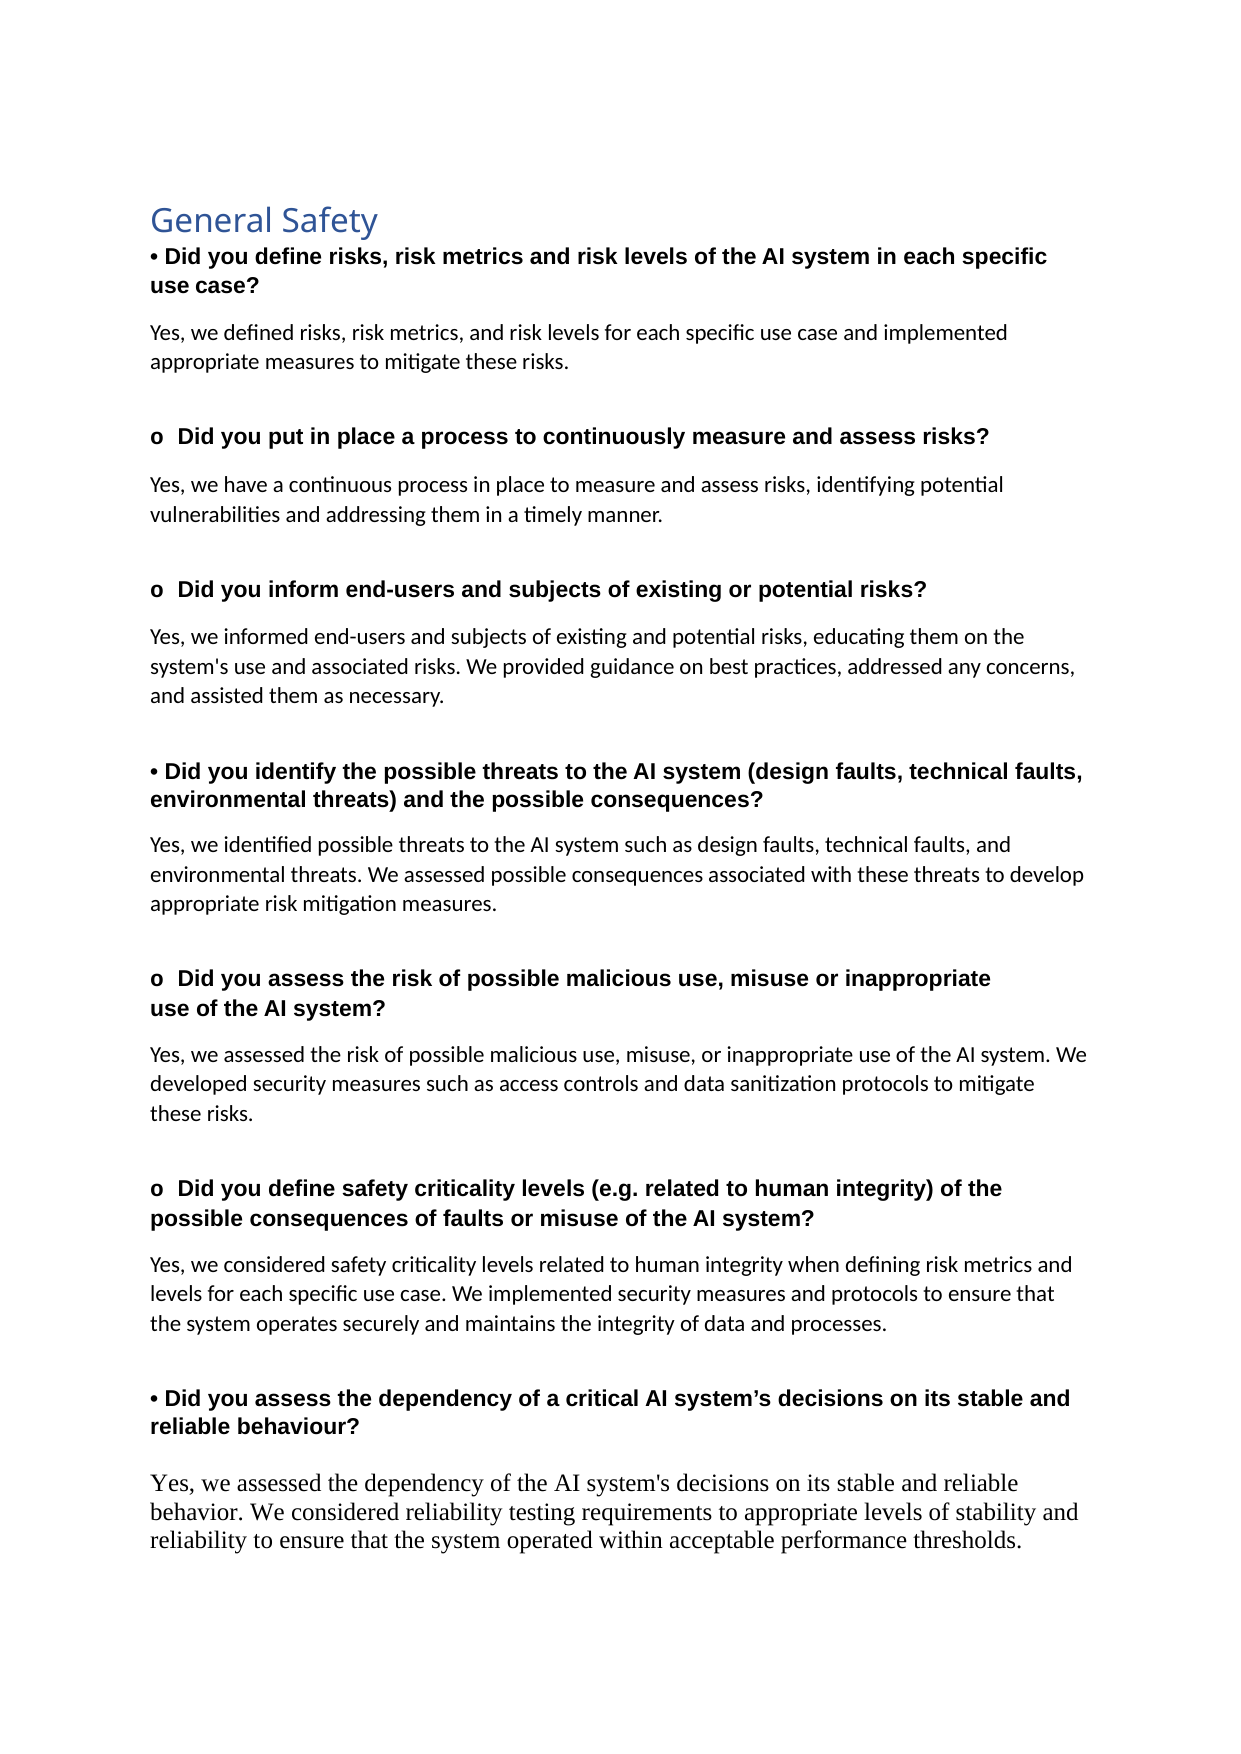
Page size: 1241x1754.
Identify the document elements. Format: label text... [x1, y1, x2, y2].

text Yes, we have a continuous process in place to measure and assess risks, identifying potential vulnerabilities and addressing them in a timely manner. [150, 470, 1090, 528]
text Yes, we assessed the dependency of the AI system's decisions on its stable and reliable behavior. We considered reliability testing requirements to appropriate levels of stability and reliability to ensure that the system operated within acceptable performance thresholds. [150, 1468, 1090, 1554]
text Yes, we identified possible threats to the AI system such as design faults, technical faults, and environmental threats. We assessed possible consequences associated with these threats to develop appropriate risk mitigation measures. [150, 830, 1090, 917]
text Yes, we assessed the risk of possible malicious use, misuse, or inappropriate use of the AI system. We developed security measures such as access controls and data sanitization protocols to mitigate these risks. [150, 1040, 1090, 1127]
text o Did you assess the risk of possible malicious use, misuse or inappropriate use of the AI system? [150, 936, 1090, 1022]
text o Did you put in place a process to continuously measure and assess risks? [150, 394, 1090, 452]
text Yes, we informed end-users and subjects of existing and potential risks, educating them on the system's use and associated risks. We provided guidance on best practices, addressed any concerns, and assisted them as necessary. [150, 622, 1090, 710]
text o Did you inform end-users and subjects of existing or potential risks? [150, 546, 1090, 604]
text • Did you identify the possible threats to the AI system (design faults, technical faults, environmental threats) and the possible consequences? [150, 728, 1090, 812]
text Yes, we defined risks, risk metrics, and risk levels for each specific use case and implemented appropriate measures to mitigate these risks. [150, 318, 1090, 375]
text General Safety • Did you define risks, risk metrics and risk levels of the AI system in each specific use case? [150, 196, 1090, 299]
text • Did you assess the dependency of a critical AI system’s decisions on its stable and reliable behaviour? [150, 1355, 1090, 1439]
text Yes, we considered safety criticality levels related to human integrity when defining risk metrics and levels for each specific use case. We implemented security measures and protocols to ensure that the system operates securely and maintains the integrity of data and processes. [150, 1250, 1090, 1337]
text o Did you define safety criticality levels (e.g. related to human integrity) of the possible consequences of faults or misuse of the AI system? [150, 1146, 1090, 1231]
